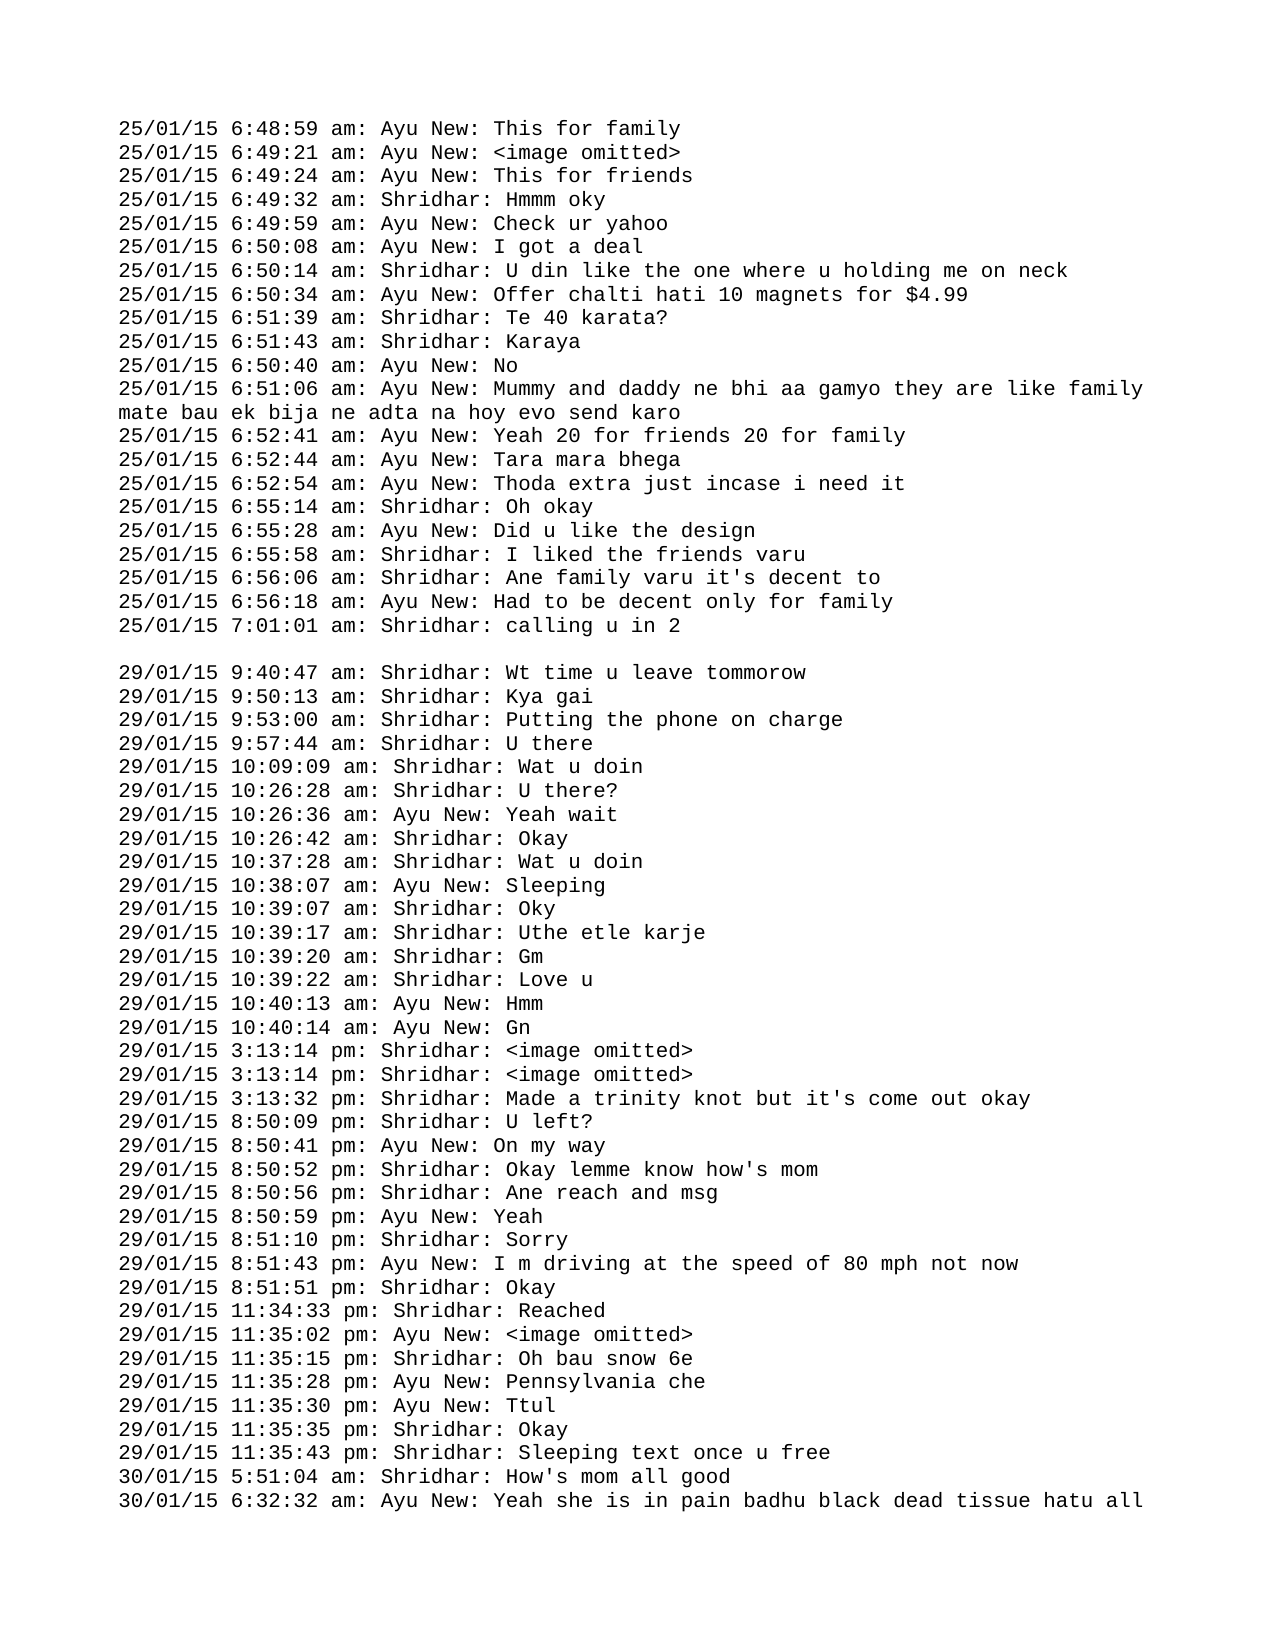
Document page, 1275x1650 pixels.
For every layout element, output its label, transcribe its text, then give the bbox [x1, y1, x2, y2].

text 29/01/15 10:39:07 am: Shridhar: Oky [118, 898, 1157, 922]
text 25/01/15 6:49:32 am: Shridhar: Hmmm oky [118, 189, 1157, 213]
text 29/01/15 8:50:41 pm: Ayu New: On my way [118, 1135, 1157, 1158]
text 29/01/15 8:51:10 pm: Shridhar: Sorry [118, 1229, 1157, 1253]
text 29/01/15 8:50:52 pm: Shridhar: Okay lemme know how's mom [118, 1158, 1157, 1182]
text 29/01/15 8:51:43 pm: Ayu New: I m driving at the speed of 80 mph not now [118, 1253, 1157, 1277]
text 29/01/15 8:50:09 pm: Shridhar: U left? [118, 1111, 1157, 1135]
text 25/01/15 6:50:34 am: Ayu New: Offer chalti hati 10 magnets for $4.99 [118, 284, 1157, 307]
text 29/01/15 9:53:00 am: Shridhar: Putting the phone on charge [118, 709, 1157, 733]
text 25/01/15 6:52:44 am: Ayu New: Tara mara bhega [118, 449, 1157, 473]
text 25/01/15 6:49:21 am: Ayu New: <image omitted> [118, 142, 1157, 165]
text 29/01/15 11:35:02 pm: Ayu New: <image omitted> [118, 1324, 1157, 1348]
text 25/01/15 6:51:39 am: Shridhar: Te 40 karata? [118, 307, 1157, 331]
text 29/01/15 9:40:47 am: Shridhar: Wt time u leave tommorow [118, 662, 1157, 686]
text 29/01/15 11:35:15 pm: Shridhar: Oh bau snow 6e [118, 1348, 1157, 1371]
text 25/01/15 6:50:08 am: Ayu New: I got a deal [118, 236, 1157, 260]
text 29/01/15 10:39:20 am: Shridhar: Gm [118, 946, 1157, 969]
text 29/01/15 11:34:33 pm: Shridhar: Reached [118, 1300, 1157, 1324]
text 29/01/15 10:40:13 am: Ayu New: Hmm [118, 993, 1157, 1017]
text 29/01/15 10:09:09 am: Shridhar: Wat u doin [118, 757, 1157, 780]
text 29/01/15 10:26:28 am: Shridhar: U there? [118, 780, 1157, 804]
text 25/01/15 6:55:14 am: Shridhar: Oh okay [118, 496, 1157, 520]
text 29/01/15 10:38:07 am: Ayu New: Sleeping [118, 875, 1157, 898]
text 29/01/15 10:40:14 am: Ayu New: Gn [118, 1017, 1157, 1040]
text 29/01/15 11:35:30 pm: Ayu New: Ttul [118, 1395, 1157, 1419]
text 29/01/15 9:57:44 am: Shridhar: U there [118, 733, 1157, 757]
text 29/01/15 11:35:35 pm: Shridhar: Okay [118, 1419, 1157, 1442]
text 29/01/15 10:39:17 am: Shridhar: Uthe etle karje [118, 922, 1157, 946]
text 29/01/15 8:51:51 pm: Shridhar: Okay [118, 1277, 1157, 1300]
text 25/01/15 6:49:59 am: Ayu New: Check ur yahoo [118, 213, 1157, 236]
text 25/01/15 6:50:40 am: Ayu New: No [118, 354, 1157, 378]
text 25/01/15 6:50:14 am: Shridhar: U din like the one where u holding me on neck [118, 260, 1157, 284]
text 29/01/15 3:13:14 pm: Shridhar: <image omitted> [118, 1040, 1157, 1064]
text 29/01/15 11:35:43 pm: Shridhar: Sleeping text once u free [118, 1442, 1157, 1466]
text 29/01/15 10:26:36 am: Ayu New: Yeah wait [118, 804, 1157, 827]
text 29/01/15 8:50:59 pm: Ayu New: Yeah [118, 1206, 1157, 1229]
text 25/01/15 6:56:18 am: Ayu New: Had to be decent only for family [118, 591, 1157, 615]
text 25/01/15 6:49:24 am: Ayu New: This for friends [118, 165, 1157, 189]
text 29/01/15 3:13:14 pm: Shridhar: <image omitted> [118, 1064, 1157, 1088]
text 30/01/15 6:32:32 am: Ayu New: Yeah she is in pain badhu black dead tissue hatu all [118, 1489, 1157, 1513]
text 25/01/15 6:56:06 am: Shridhar: Ane family varu it's decent to [118, 567, 1157, 591]
text 25/01/15 6:51:43 am: Shridhar: Karaya [118, 331, 1157, 354]
text 29/01/15 10:26:42 am: Shridhar: Okay [118, 827, 1157, 851]
text 29/01/15 10:37:28 am: Shridhar: Wat u doin [118, 851, 1157, 875]
text 25/01/15 6:48:59 am: Ayu New: This for family [118, 118, 1157, 142]
text 29/01/15 8:50:56 pm: Shridhar: Ane reach and msg [118, 1182, 1157, 1206]
text 29/01/15 11:35:28 pm: Ayu New: Pennsylvania che [118, 1371, 1157, 1395]
text 25/01/15 6:52:41 am: Ayu New: Yeah 20 for friends 20 for family [118, 426, 1157, 449]
text 29/01/15 10:39:22 am: Shridhar: Love u [118, 969, 1157, 993]
text 29/01/15 9:50:13 am: Shridhar: Kya gai [118, 686, 1157, 709]
text 25/01/15 7:01:01 am: Shridhar: calling u in 2 [118, 615, 1157, 638]
text 25/01/15 6:51:06 am: Ayu New: Mummy and daddy ne bhi aa gamyo they are like family mate bau ek bija ne adta na hoy evo send karo [118, 378, 1157, 426]
text 29/01/15 3:13:32 pm: Shridhar: Made a trinity knot but it's come out okay [118, 1088, 1157, 1111]
text 25/01/15 6:55:28 am: Ayu New: Did u like the design [118, 520, 1157, 544]
text 25/01/15 6:55:58 am: Shridhar: I liked the friends varu [118, 544, 1157, 567]
text 25/01/15 6:52:54 am: Ayu New: Thoda extra just incase i need it [118, 473, 1157, 496]
text 30/01/15 5:51:04 am: Shridhar: How's mom all good [118, 1466, 1157, 1489]
